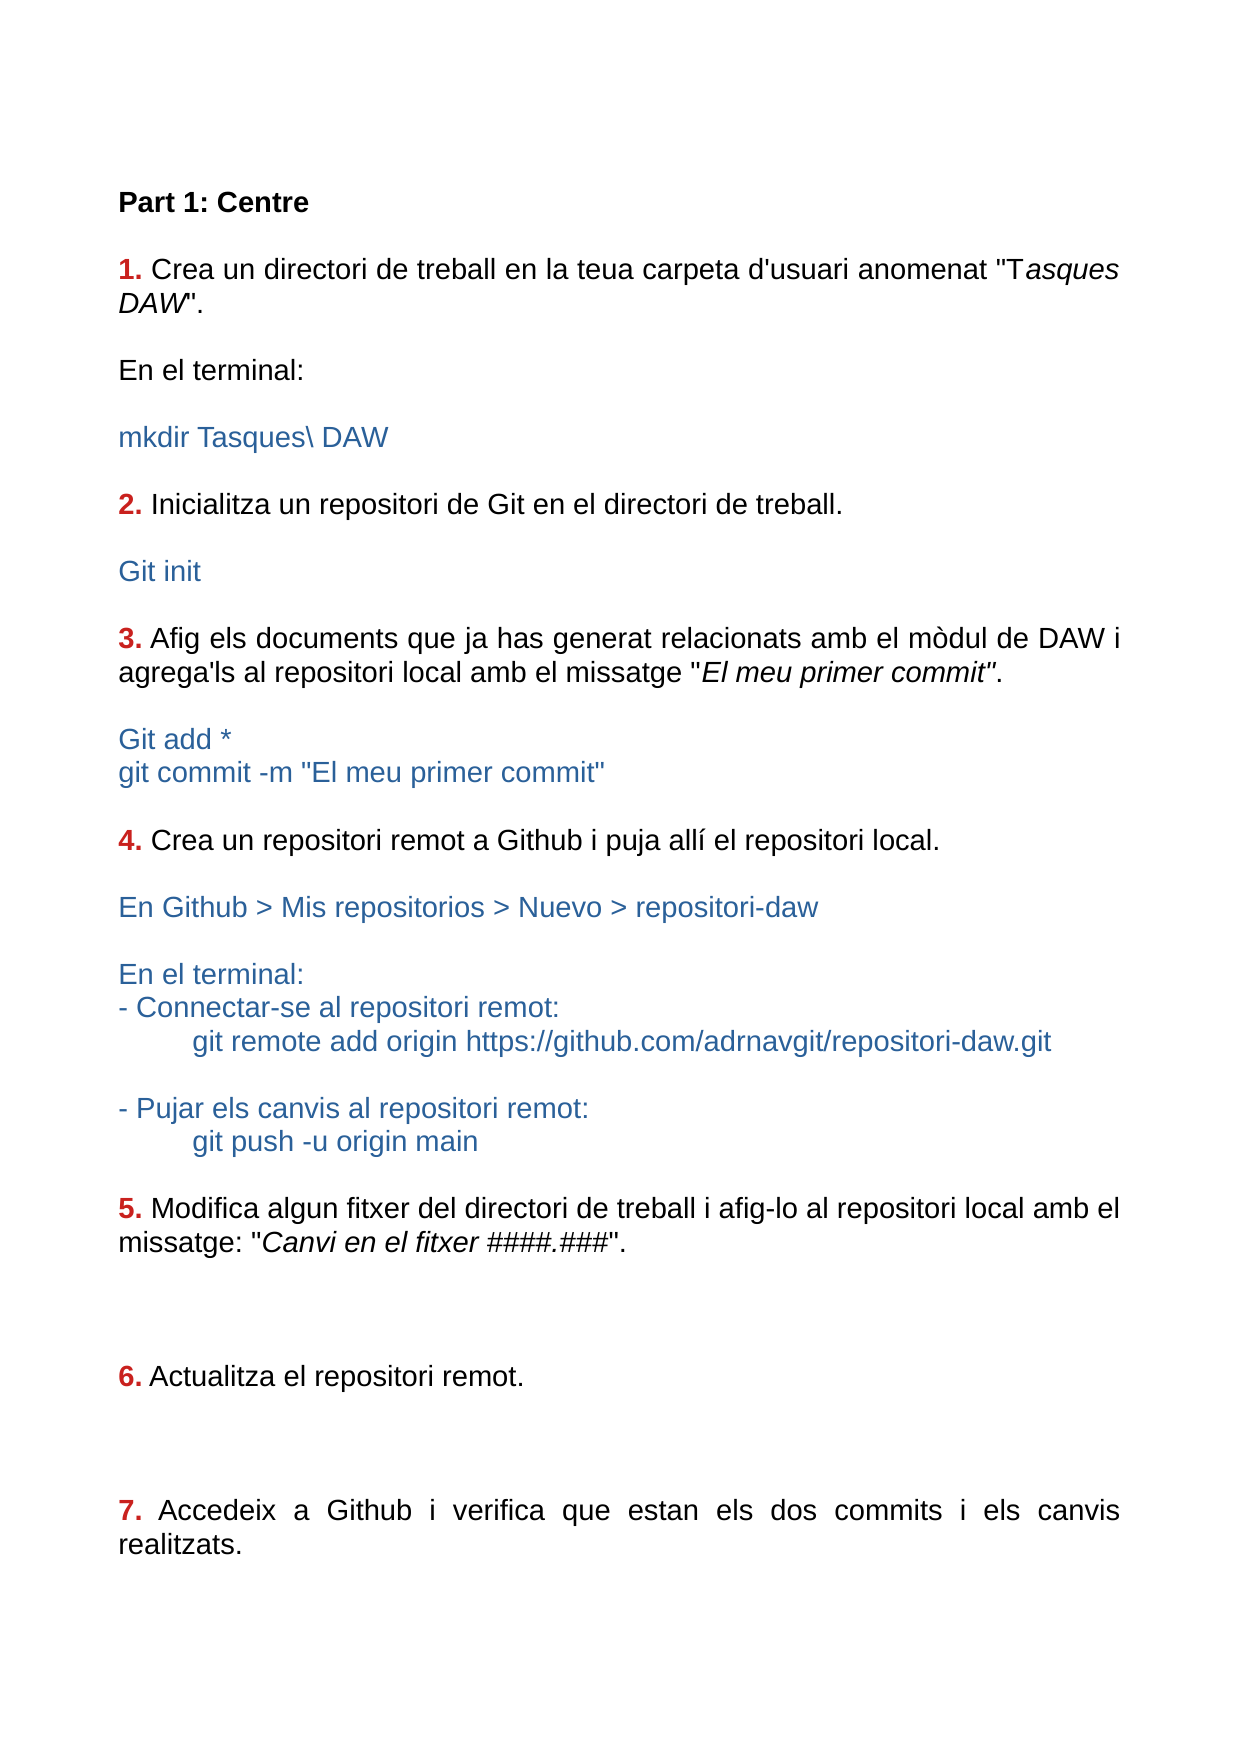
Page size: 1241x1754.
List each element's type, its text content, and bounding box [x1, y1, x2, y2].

text Git init [118, 554, 1122, 588]
text 1. Crea un directori de treball en la teua carpeta d'usuari anomenat "Tasques DAW". [118, 252, 1122, 319]
text En Github > Mis repositorios > Nuevo > repositori-daw [118, 889, 1122, 923]
text En el terminal: [118, 957, 1122, 990]
text git push -u origin main [118, 1124, 1122, 1158]
text git commit -m "El meu primer commit" [118, 755, 1122, 789]
text 4. Crea un repositori remot a Github i puja allí el repositori local. [118, 822, 1122, 856]
text 2. Inicialitza un repositori de Git en el directori de treball. [118, 487, 1122, 521]
text git remote add origin https://github.com/adrnavgit/repositori-daw.git [118, 1024, 1122, 1057]
text 6. Actualitza el repositori remot. [118, 1359, 1122, 1393]
text 3. Afig els documents que ja has generat relacionats amb el mòdul de DAW i agrega'ls al repositori local amb el missatge "El meu primer commit". [118, 621, 1122, 688]
text mkdir Tasques\ DAW [118, 420, 1122, 453]
text En el terminal: [118, 353, 1122, 386]
text - Connectar-se al repositori remot: [118, 990, 1122, 1024]
text 7. Accedeix a Github i verifica que estan els dos commits i els canvis realitzats. [118, 1493, 1122, 1560]
text - Pujar els canvis al repositori remot: [118, 1091, 1122, 1124]
text 5. Modifica algun fitxer del directori de treball i afig-lo al repositori local amb el missatge: "Canvi en el fitxer ####.###". [118, 1191, 1122, 1258]
text Git add * [118, 722, 1122, 755]
text Part 1: Centre [118, 185, 1122, 219]
